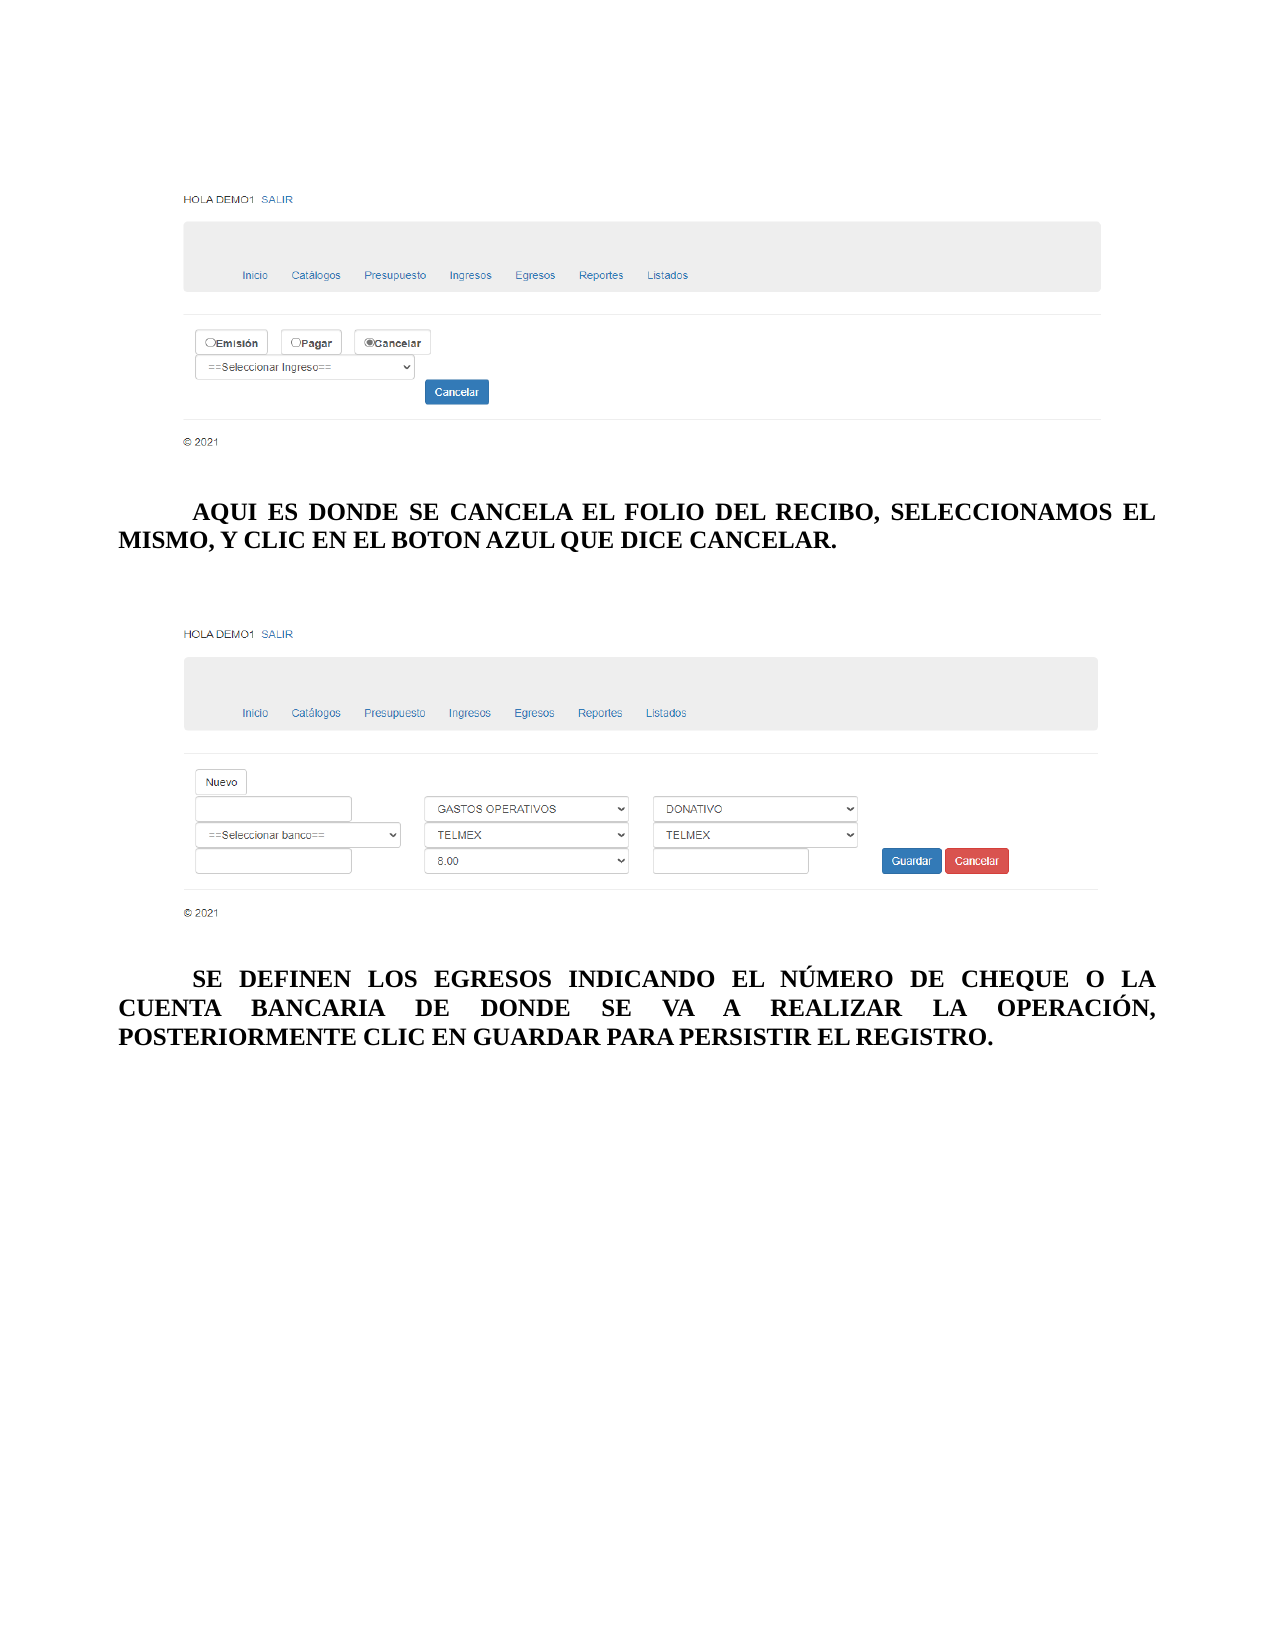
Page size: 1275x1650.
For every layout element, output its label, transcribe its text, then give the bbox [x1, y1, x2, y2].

text SE DEFINEN LOS EGRESOS INDICANDO EL NÚMERO DE CHEQUE O LA CUENTA BANCARIA DE DONDE SE VA A REALIZAR LA OPERACIÓN, POSTERIORMENTE CLIC EN GUARDAR PARA PERSISTIR EL REGISTRO. [118, 964, 1157, 1051]
text AQUI ES DONDE SE CANCELA EL FOLIO DEL RECIBO, SELECCIONAMOS EL MISMO, Y CLIC EN EL BOTON AZUL QUE DICE CANCELAR. [118, 497, 1157, 554]
picture [147, 175, 1128, 468]
picture [149, 611, 1126, 936]
